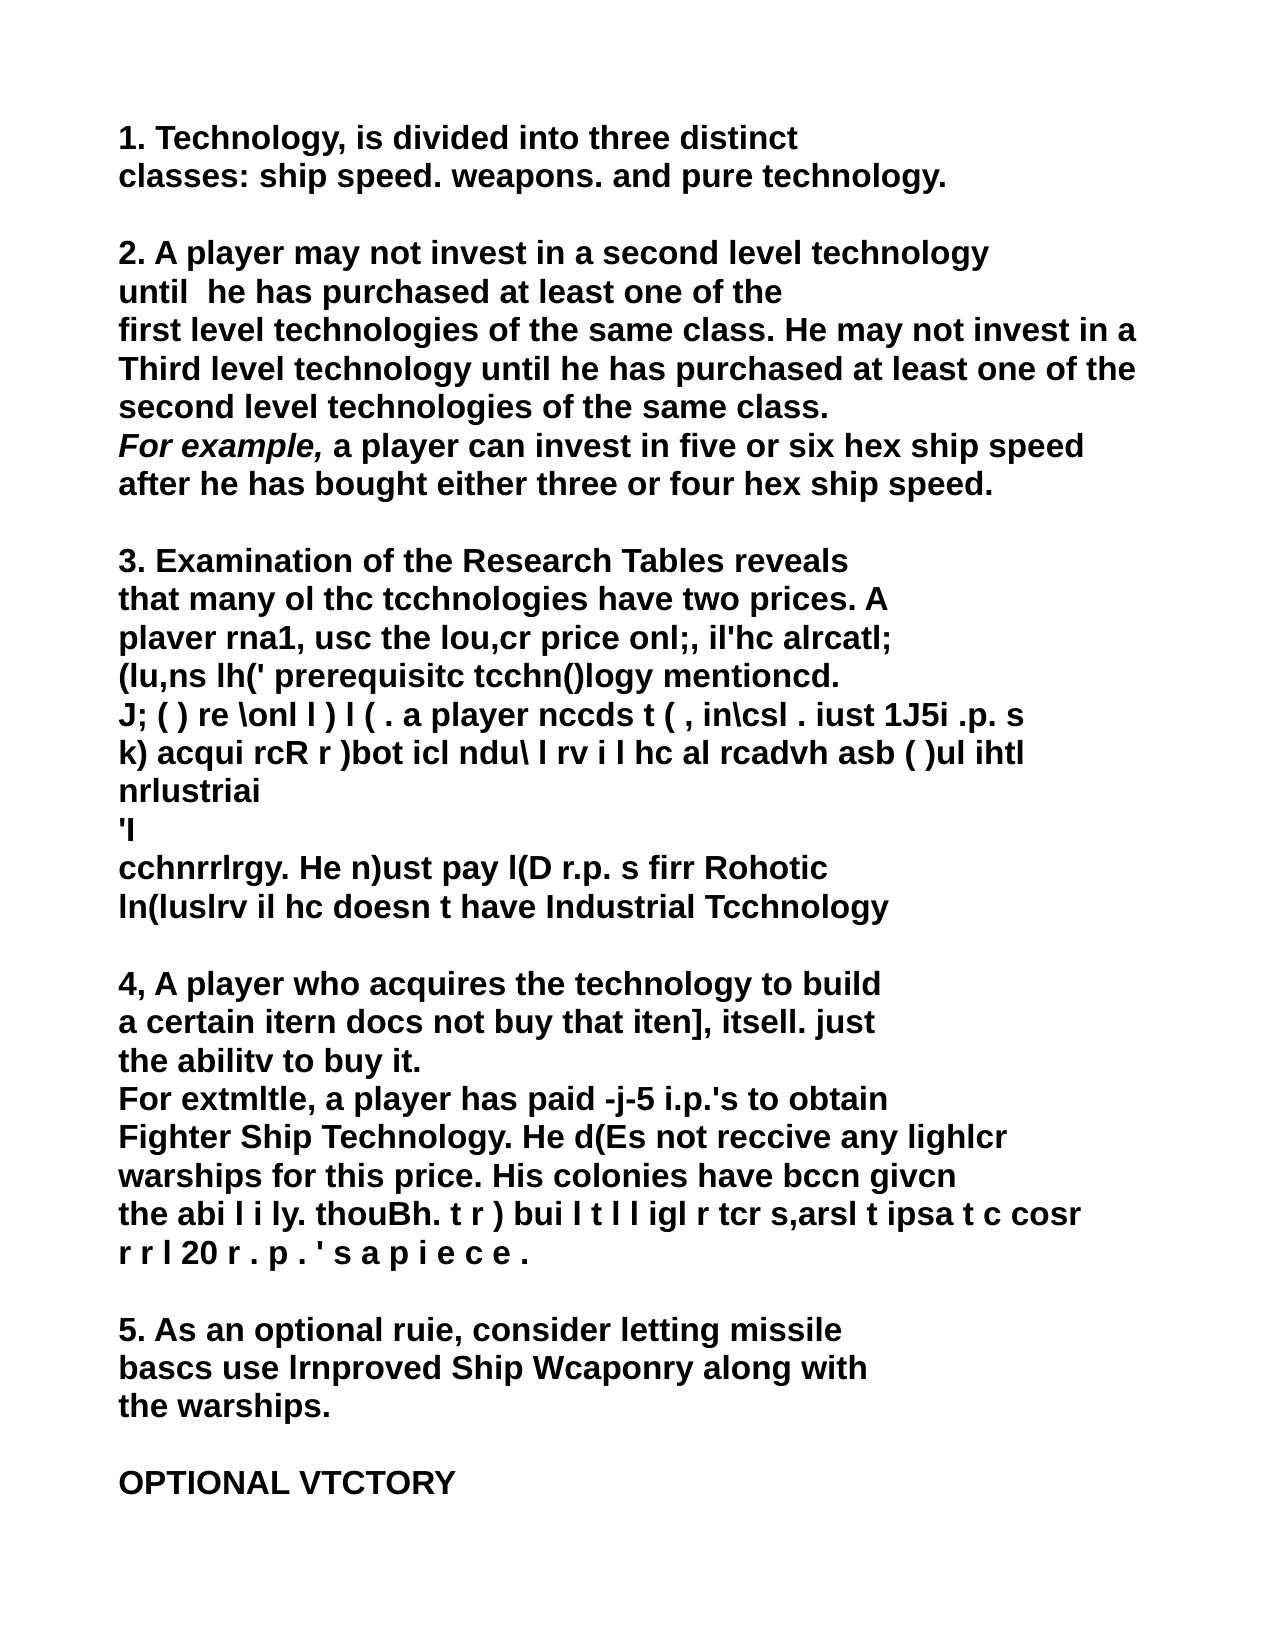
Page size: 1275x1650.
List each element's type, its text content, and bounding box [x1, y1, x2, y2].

text a certain itern docs not buy that iten], itsell. just [118, 1002, 1157, 1041]
text 1. Technology, is divided into three distinct [118, 118, 1157, 157]
text J; ( ) re \onl l ) l ( . a player nccds t ( , in\csl . iust 1J5i .p. s [118, 695, 1157, 733]
text 4, A player who acquires the technology to build [118, 964, 1157, 1002]
text cchnrrlrgy. He n)ust pay l(D r.p. s firr Rohotic [118, 848, 1157, 887]
text the warships. [118, 1387, 1157, 1425]
text ln(luslrv il hc doesn t have Industrial Tcchnology [118, 887, 1157, 925]
text 3. Examination of the Research Tables reveals [118, 541, 1157, 579]
text OPTIONAL VTCTORY [118, 1463, 1157, 1502]
text r r l 20 r . p . ' s a p i e c e . [118, 1233, 1157, 1271]
text warships for this price. His colonies have bccn givcn [118, 1156, 1157, 1194]
text For example, a player can invest in five or six hex ship speed after he has bought either three or four hex ship speed. [118, 426, 1157, 502]
text that many ol thc tcchnologies have two prices. A [118, 579, 1157, 618]
text Fighter Ship Technology. He d(Es not reccive any lighlcr [118, 1117, 1157, 1156]
text the abi l i ly. thouBh. t r ) bui l t l l igl r tcr s,arsl t ipsa t c cosr [118, 1194, 1157, 1233]
text the abilitv to buy it. [118, 1041, 1157, 1079]
text 5. As an optional ruie, consider letting missile [118, 1310, 1157, 1348]
text until he has purchased at least one of the [118, 272, 1157, 310]
text first level technologies of the same class. He may not invest in a Third level technology until he has purchased at least one of the second level technologies of the same class. [118, 310, 1157, 426]
text 'I [118, 810, 1157, 848]
text bascs use lrnproved Ship Wcaponry along with [118, 1348, 1157, 1387]
text (lu,ns lh(' prerequisitc tcchn()logy mentioncd. [118, 656, 1157, 695]
text For extmltle, a player has paid -j-5 i.p.'s to obtain [118, 1079, 1157, 1117]
text classes: ship speed. weapons. and pure technology. [118, 157, 1157, 195]
text plaver rna1, usc the lou,cr price onl;, il'hc alrcatl; [118, 618, 1157, 656]
text 2. A player may not invest in a second level technology [118, 233, 1157, 272]
text k) acqui rcR r )bot icl ndu\ l rv i l hc al rcadvh asb ( )ul ihtl nrlustriai [118, 733, 1157, 810]
